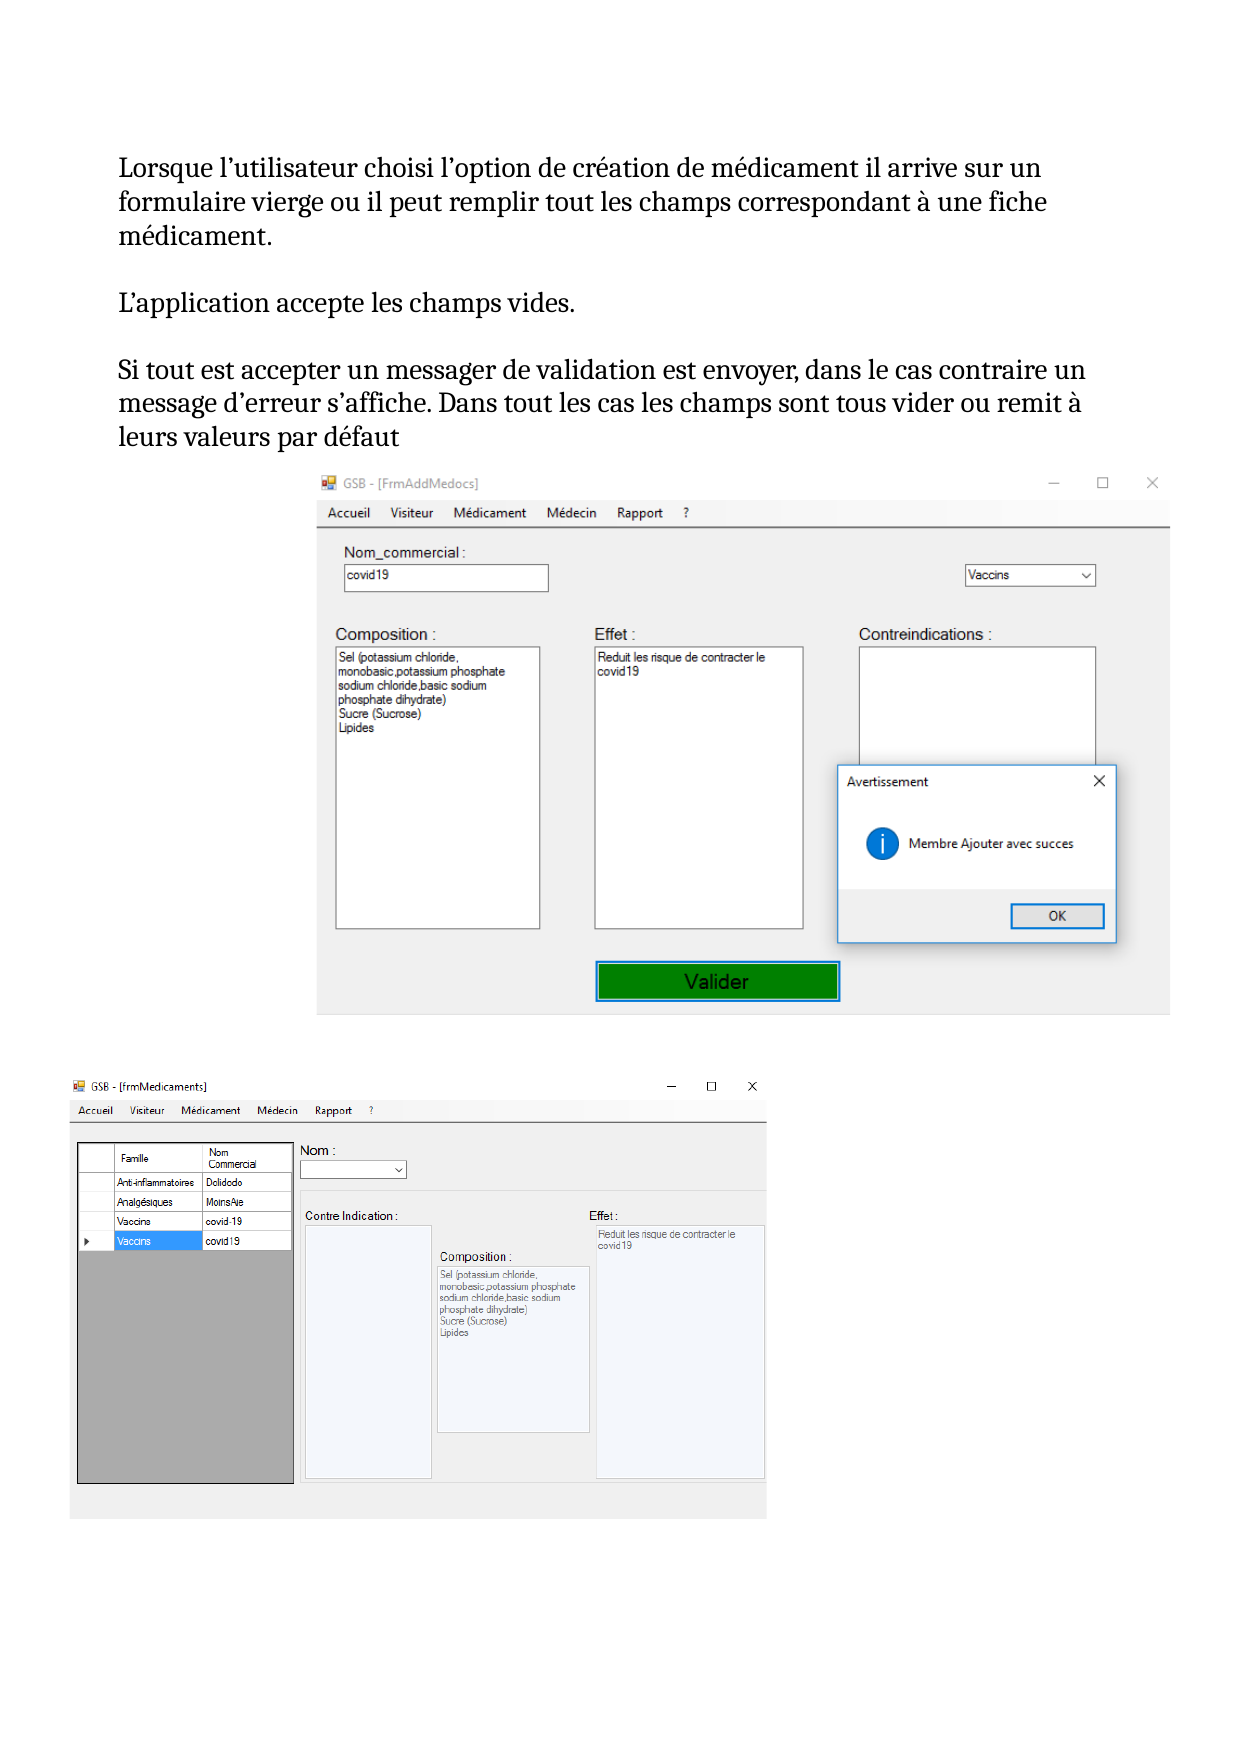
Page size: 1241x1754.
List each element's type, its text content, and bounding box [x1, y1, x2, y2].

picture [316, 473, 1171, 1015]
text Lorsque l’utilisateur choisi l’option de création de médicament il arrive sur un formulaire vierge ou il peut remplir tout les champs correspondant à une fiche médicament. L’application accepte les champs vides. Si tout est accepter un messager de validation est envoyer, dans le cas contraire un message d’erreur s’affiche. Dans tout les cas les champs sont tous vider ou remit à leurs valeurs par défaut [118, 118, 1122, 521]
picture [69, 1075, 767, 1519]
